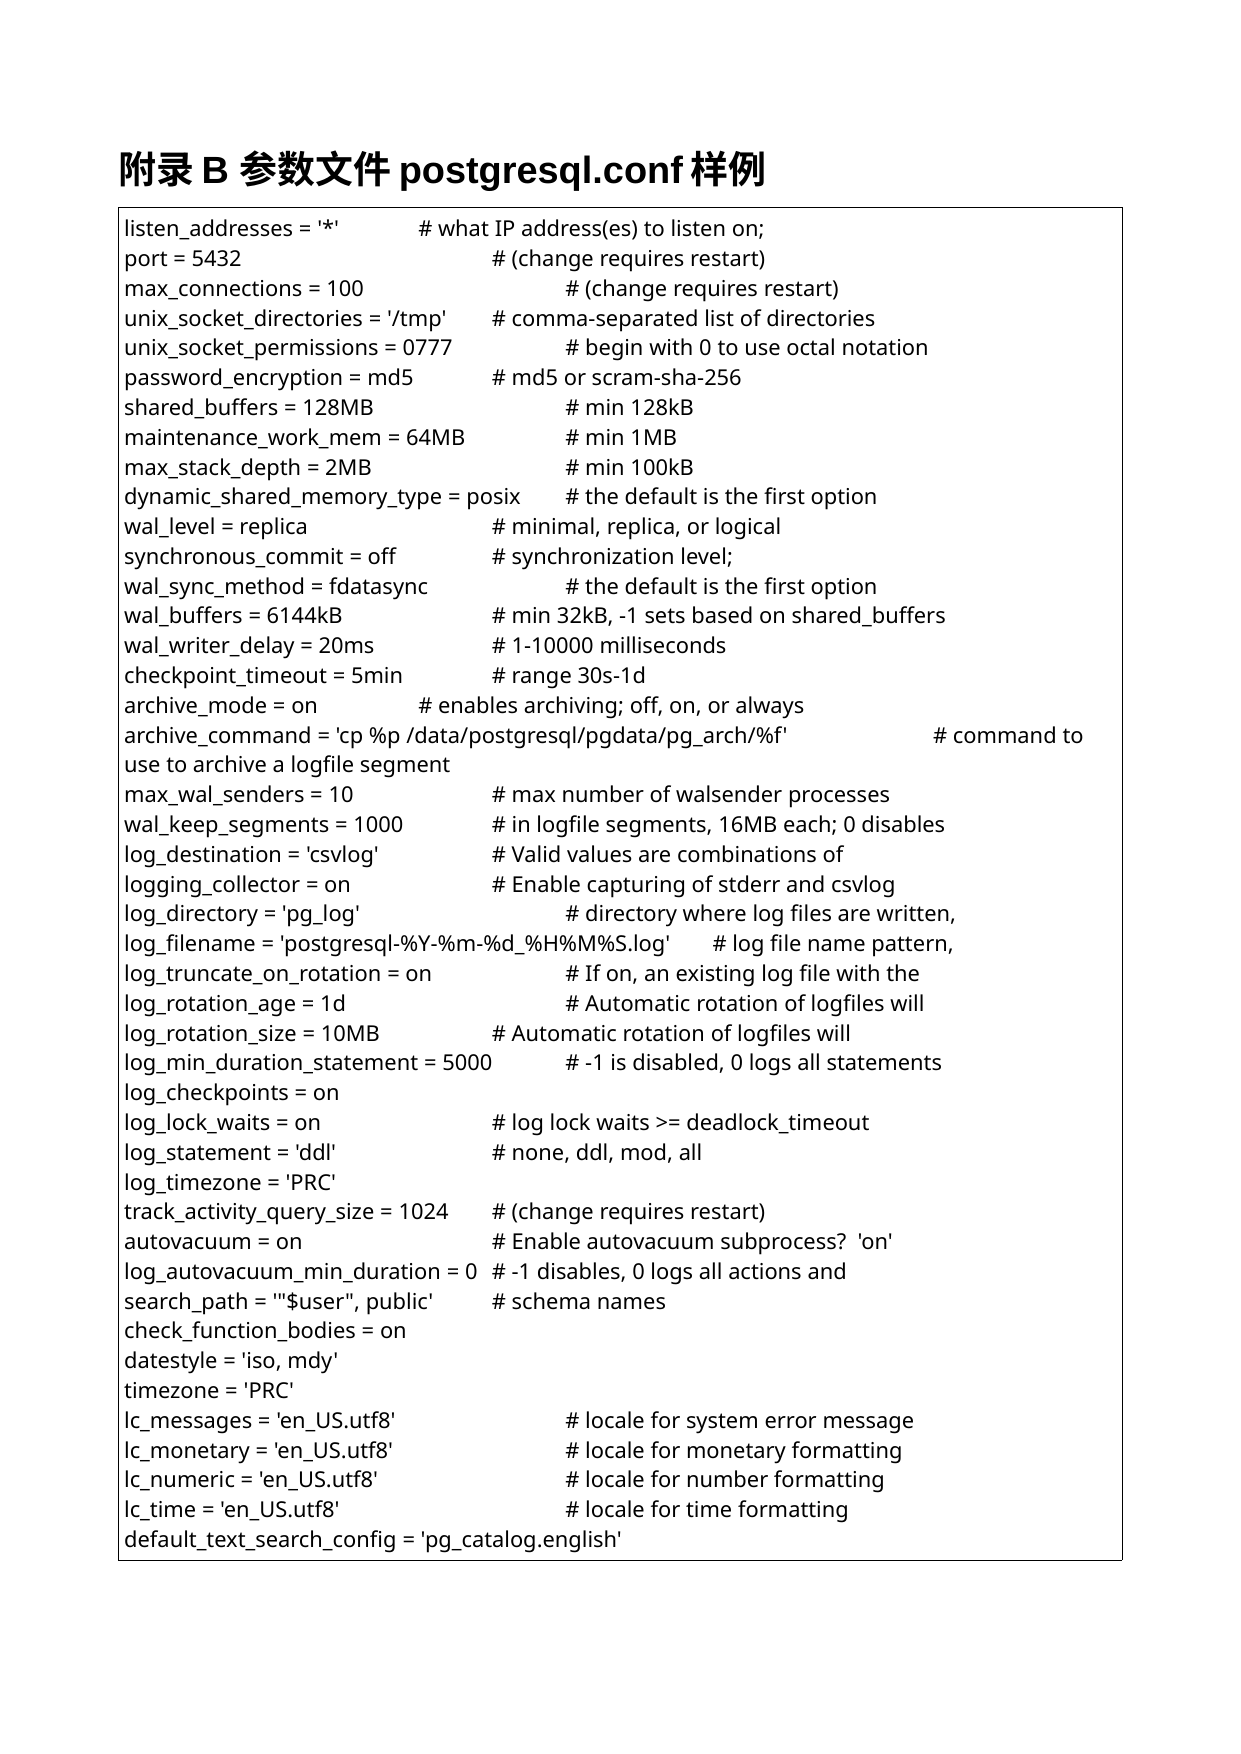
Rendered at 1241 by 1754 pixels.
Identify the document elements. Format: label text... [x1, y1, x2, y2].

table_header listen_addresses = '*' # what IP address(es) to listen on; port = 5432 # (change requires restart) max_connections = 100 # (change requires restart) unix_socket_directories = '/tmp' # comma-separated list of directories unix_socket_permissions = 0777 # begin with 0 to use octal notation password_encryption = md5 # md5 or scram-sha-256 shared_buffers = 128MB # min 128kB maintenance_work_mem = 64MB # min 1MB max_stack_depth = 2MB # min 100kB dynamic_shared_memory_type = posix # the default is the first option wal_level = replica # minimal, replica, or logical synchronous_commit = off # synchronization level; wal_sync_method = fdatasync # the default is the first option wal_buffers = 6144kB # min 32kB, -1 sets based on shared_buffers wal_writer_delay = 20ms # 1-10000 milliseconds checkpoint_timeout = 5min # range 30s-1d archive_mode = on # enables archiving; off, on, or always archive_command = 'cp %p /data/postgresql/pgdata/pg_arch/%f' # command to use to archive a logfile segment max_wal_senders = 10 # max number of walsender processes wal_keep_segments = 1000 # in logfile segments, 16MB each; 0 disables log_destination = 'csvlog' # Valid values are combinations of logging_collector = on # Enable capturing of stderr and csvlog log_directory = 'pg_log' # directory where log files are written, log_filename = 'postgresql-%Y-%m-%d_%H%M%S.log' # log file name pattern, log_truncate_on_rotation = on # If on, an existing log file with the log_rotation_age = 1d # Automatic rotation of logfiles will log_rotation_size = 10MB # Automatic rotation of logfiles will log_min_duration_statement = 5000 # -1 is disabled, 0 logs all statements log_checkpoints = on log_lock_waits = on # log lock waits >= deadlock_timeout log_statement = 'ddl' # none, ddl, mod, all log_timezone = 'PRC' track_activity_query_size = 1024 # (change requires restart) autovacuum = on # Enable autovacuum subprocess? 'on' log_autovacuum_min_duration = 0 # -1 disables, 0 logs all actions and search_path = '"$user", public' # schema names check_function_bodies = on datestyle = 'iso, mdy' timezone = 'PRC' lc_messages = 'en_US.utf8' # locale for system error message lc_monetary = 'en_US.utf8' # locale for monetary formatting lc_numeric = 'en_US.utf8' # locale for number formatting lc_time = 'en_US.utf8' # locale for time formatting default_text_search_config = 'pg_catalog.english' [119, 208, 1122, 1559]
subtitle 附录B 参数文件postgresql.conf样例 [118, 143, 1122, 195]
